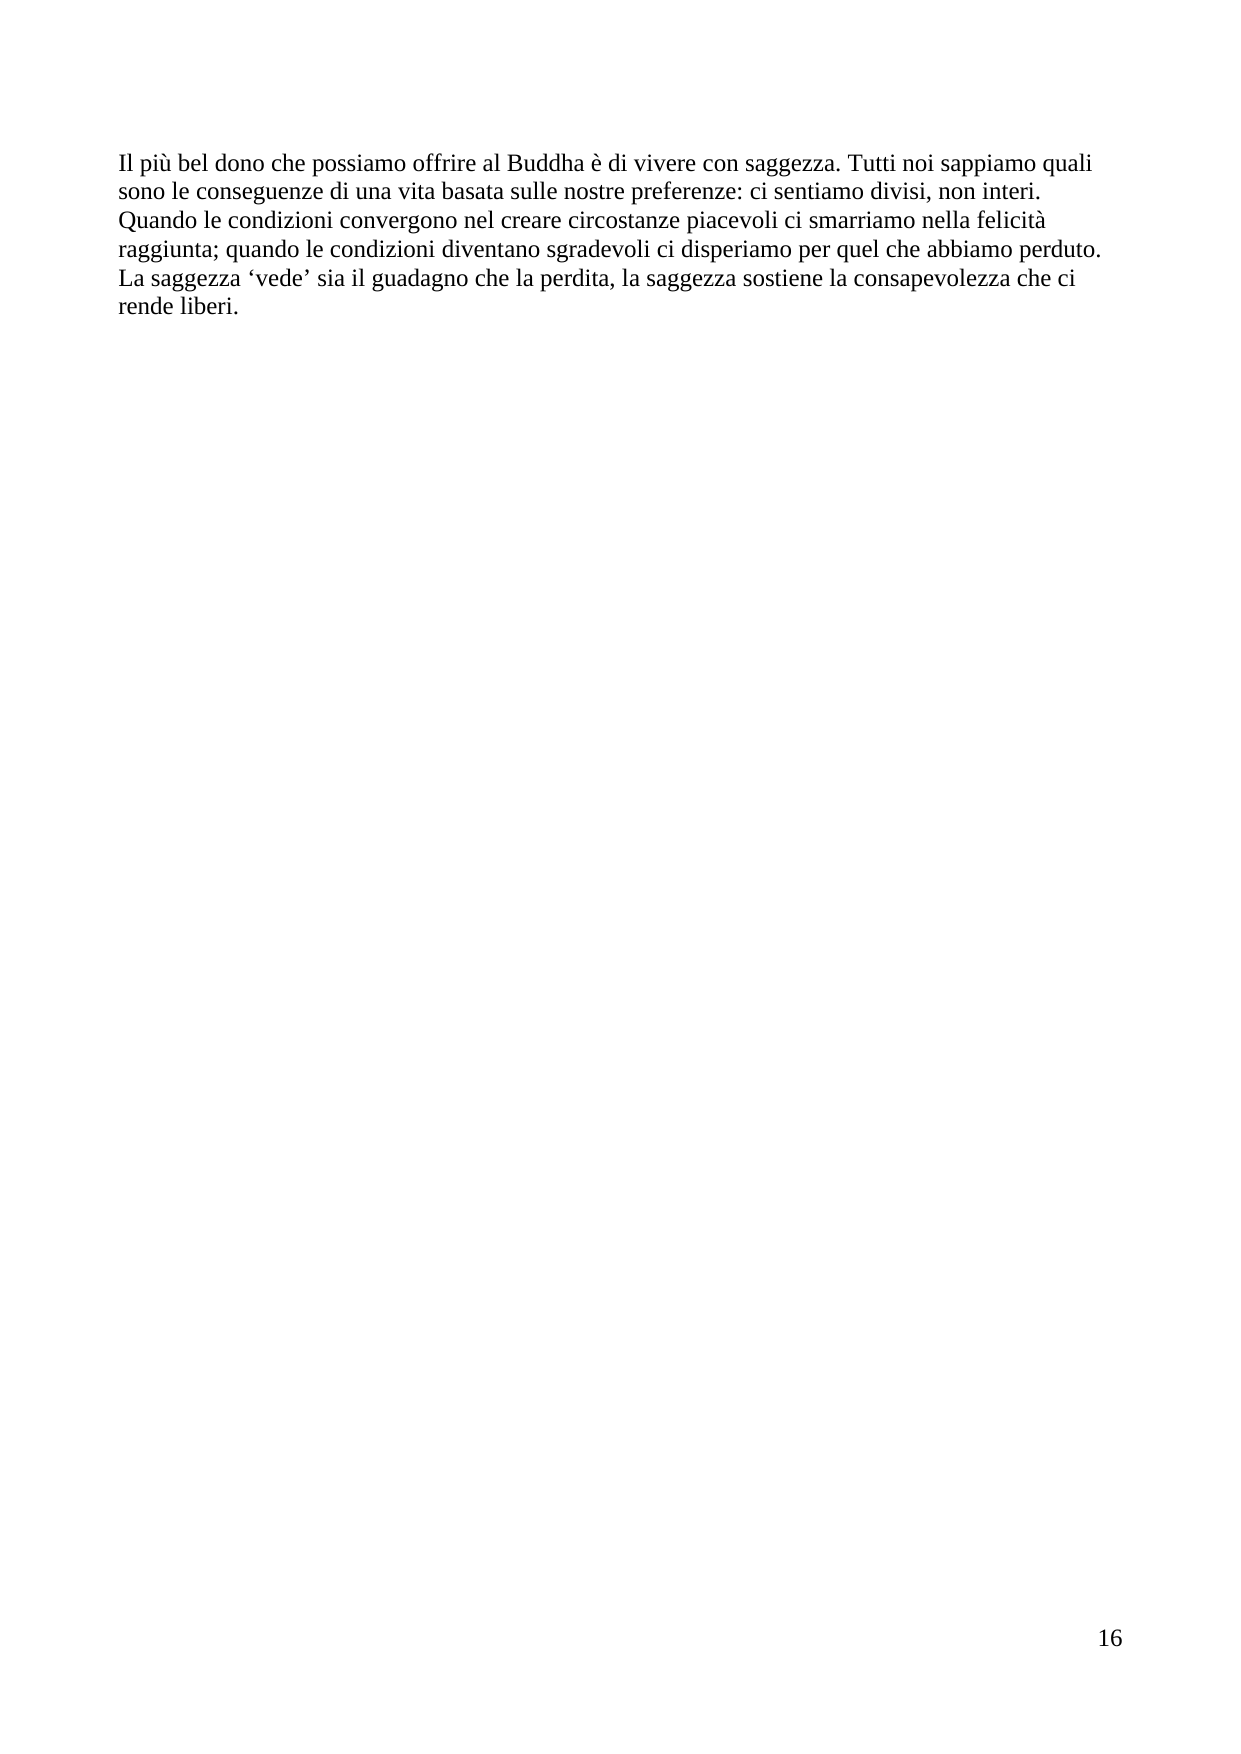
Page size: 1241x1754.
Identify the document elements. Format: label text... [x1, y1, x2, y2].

text Il più bel dono che possiamo offrire al Buddha è di vivere con saggezza. Tutti noi sappiamo quali sono le conseguenze di una vita basata sulle nostre preferenze: ci sentiamo divisi, non interi. Quando le condizioni convergono nel creare circostanze piacevoli ci smarriamo nella felicità raggiunta; quando le condizioni diventano sgradevoli ci disperiamo per quel che abbiamo perduto. La saggezza ‘vede’ sia il guadagno che la perdita, la saggezza sostiene la consapevolezza che ci rende liberi. [118, 148, 1122, 320]
